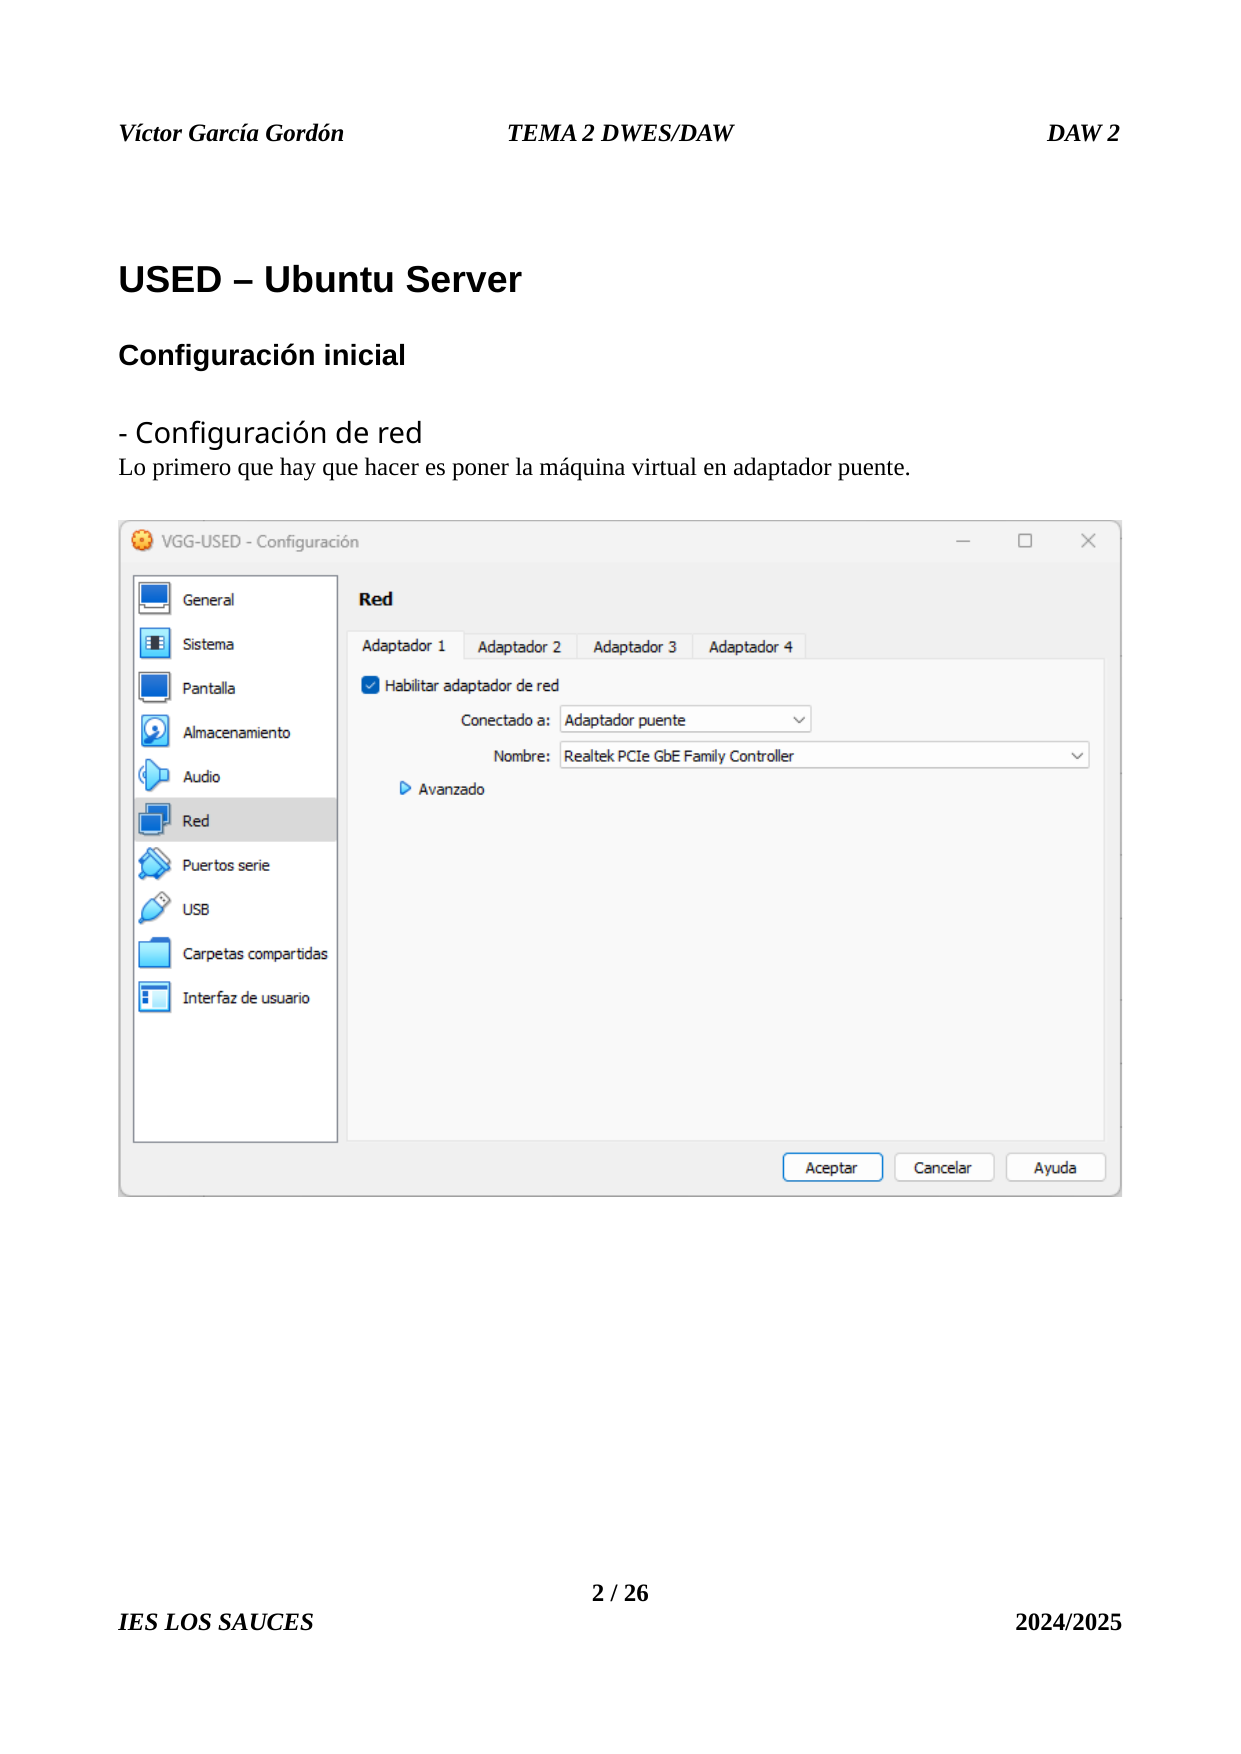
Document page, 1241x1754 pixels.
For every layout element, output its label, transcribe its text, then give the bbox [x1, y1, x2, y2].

subtitle USED – Ubuntu Server [118, 257, 1122, 300]
subtitle Configuración inicial [118, 338, 1122, 371]
text - Configuración de red [118, 412, 1122, 452]
picture [118, 520, 1123, 1197]
text Lo primero que hay que hacer es poner la máquina virtual en adaptador puente. [118, 452, 1122, 481]
